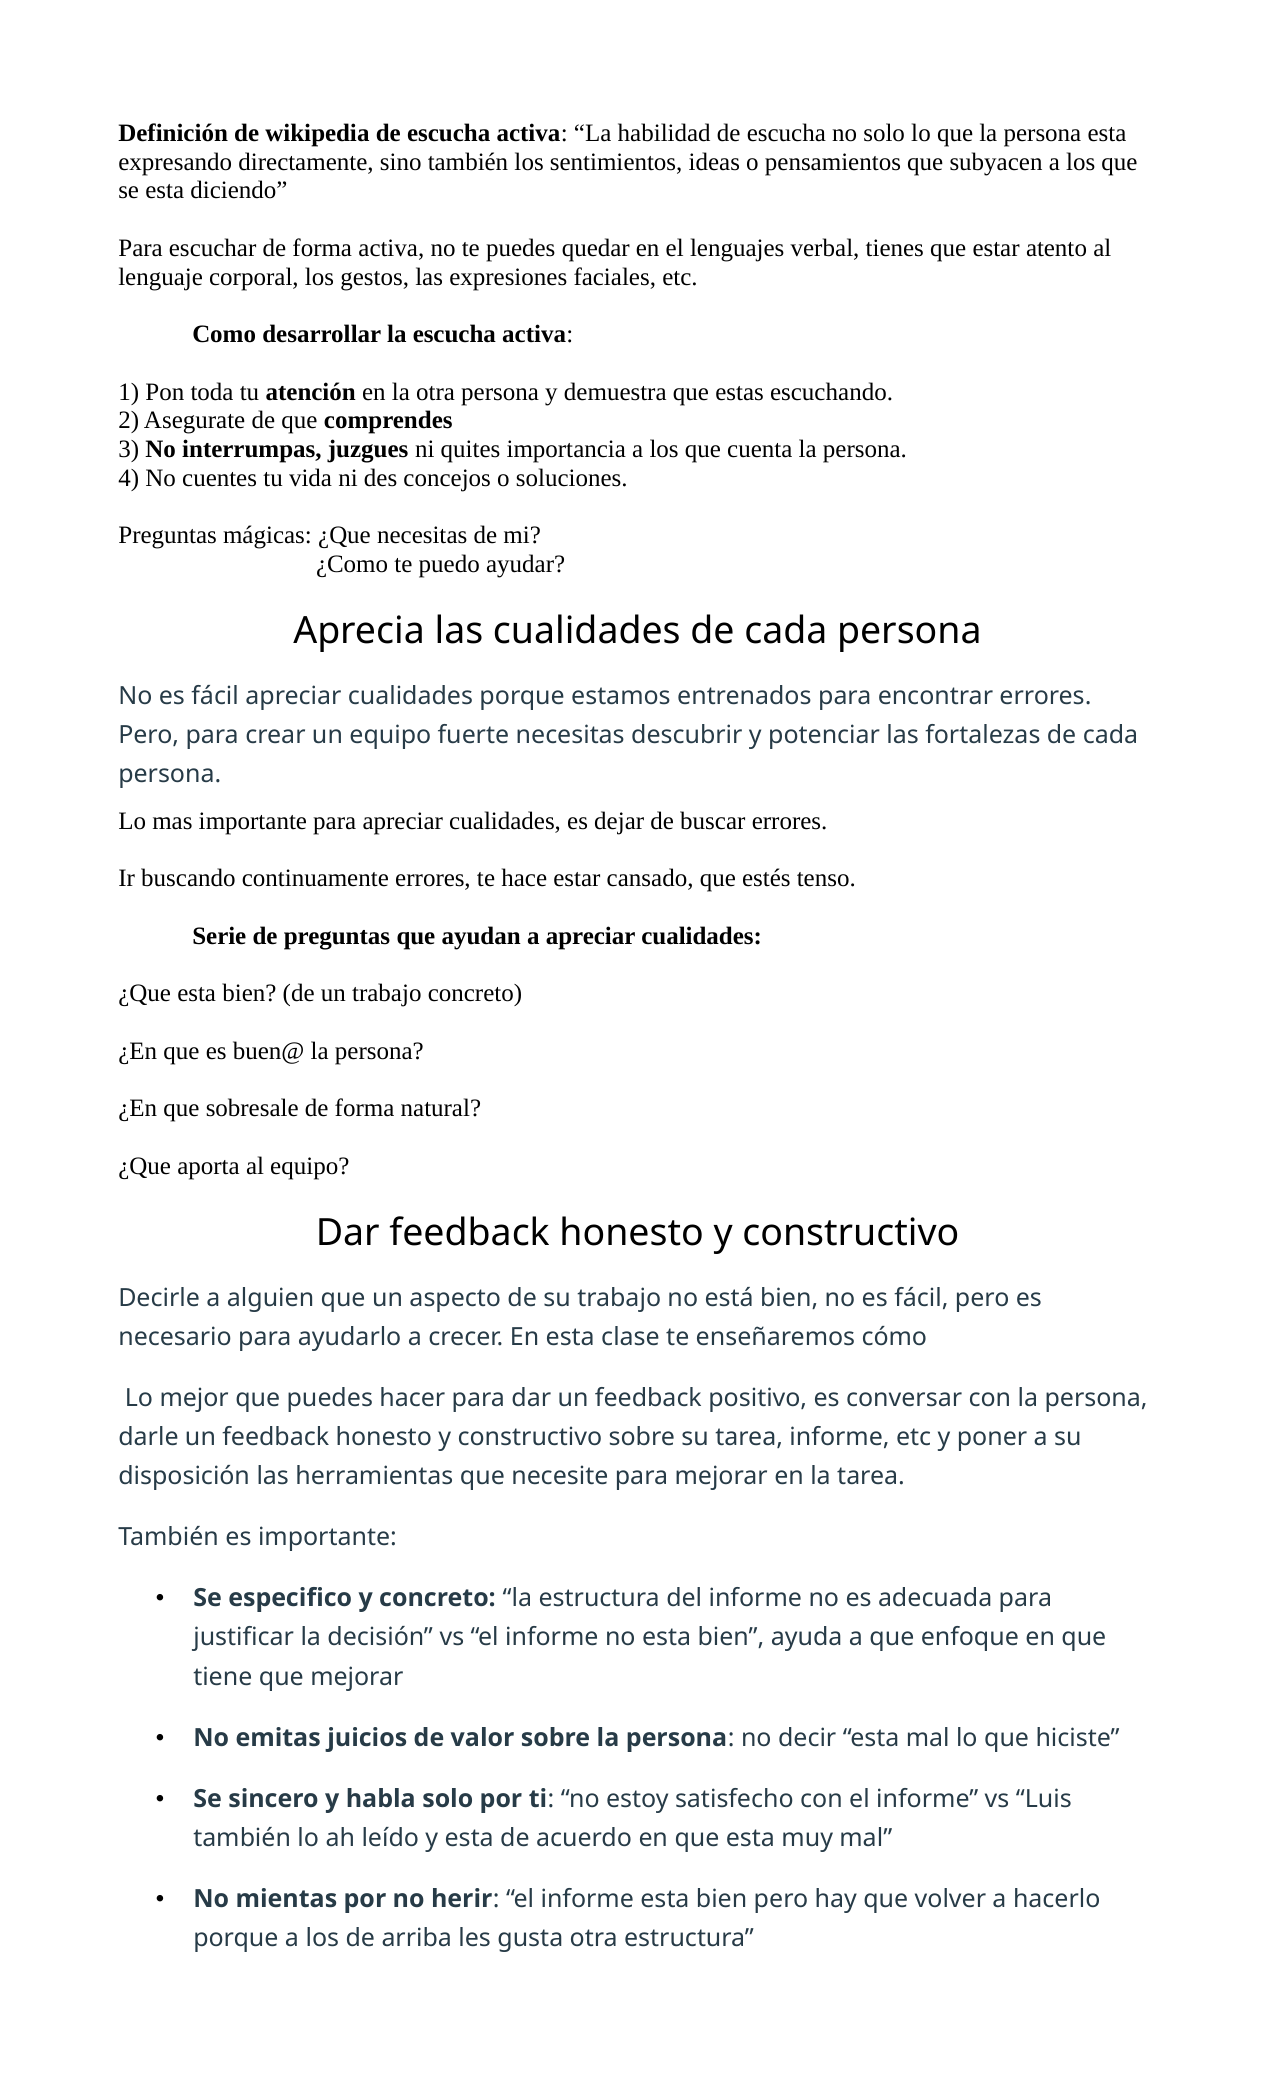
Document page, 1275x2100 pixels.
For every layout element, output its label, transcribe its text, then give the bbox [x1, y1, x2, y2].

text 2) Asegurate de que comprendes [118, 406, 1157, 434]
list No emitas juicios de valor sobre la persona: no decir “esta mal lo que hiciste” [156, 1719, 1157, 1753]
text ¿En que sobresale de forma natural? [118, 1093, 1157, 1122]
list Se sincero y habla solo por ti: “no estoy satisfecho con el informe” vs “Luis también lo ah leído y esta de acuerdo en que esta muy mal” [156, 1780, 1157, 1853]
text No es fácil apreciar cualidades porque estamos entrenados para encontrar errores. Pero, para crear un equipo fuerte necesitas descubrir y potenciar las fortalezas de cada persona. [118, 678, 1157, 790]
text Decirle a alguien que un aspecto de su trabajo no está bien, no es fácil, pero es necesario para ayudarlo a crecer. En esta clase te enseñaremos cómo [118, 1279, 1157, 1352]
subtitle Dar feedback honesto y constructivo [118, 1205, 1157, 1256]
subtitle Aprecia las cualidades de cada persona [118, 603, 1157, 654]
text Lo mejor que puedes hacer para dar un feedback positivo, es conversar con la persona, darle un feedback honesto y constructivo sobre su tarea, informe, etc y poner a su disposición las herramientas que necesite para mejorar en la tarea. [118, 1379, 1157, 1492]
text 4) No cuentes tu vida ni des concejos o soluciones. [118, 463, 1157, 492]
text 3) No interrumpas, juzgues ni quites importancia a los que cuenta la persona. [118, 434, 1157, 463]
text Para escuchar de forma activa, no te puedes quedar en el lenguajes verbal, tienes que estar atento al lenguaje corporal, los gestos, las expresiones faciales, etc. [118, 233, 1157, 291]
text ¿Como te puedo ayudar? [118, 549, 1157, 578]
text ¿Que esta bien? (de un trabajo concreto) [118, 978, 1157, 1007]
text Serie de preguntas que ayudan a apreciar cualidades: [118, 921, 1157, 950]
text Lo mas importante para apreciar cualidades, es dejar de buscar errores. [118, 806, 1157, 835]
text 1) Pon toda tu atención en la otra persona y demuestra que estas escuchando. [118, 377, 1157, 406]
list Se especifico y concreto: “la estructura del informe no es adecuada para justificar la decisión” vs “el informe no esta bien”, ayuda a que enfoque en que tiene que mejorar [156, 1580, 1157, 1692]
text Preguntas mágicas: ¿Que necesitas de mi? [118, 521, 1157, 549]
text ¿En que es buen@ la persona? [118, 1036, 1157, 1065]
text Ir buscando continuamente errores, te hace estar cansado, que estés tenso. [118, 863, 1157, 892]
text Definición de wikipedia de escucha activa: “La habilidad de escucha no solo lo que la persona esta expresando directamente, sino también los sentimientos, ideas o pensamientos que subyacen a los que se esta diciendo” [118, 118, 1157, 204]
list No mientas por no herir: “el informe esta bien pero hay que volver a hacerlo porque a los de arriba les gusta otra estructura” [156, 1881, 1157, 1954]
text También es importante: [118, 1519, 1157, 1553]
text ¿Que aporta al equipo? [118, 1151, 1157, 1180]
text Como desarrollar la escucha activa: [118, 319, 1157, 348]
